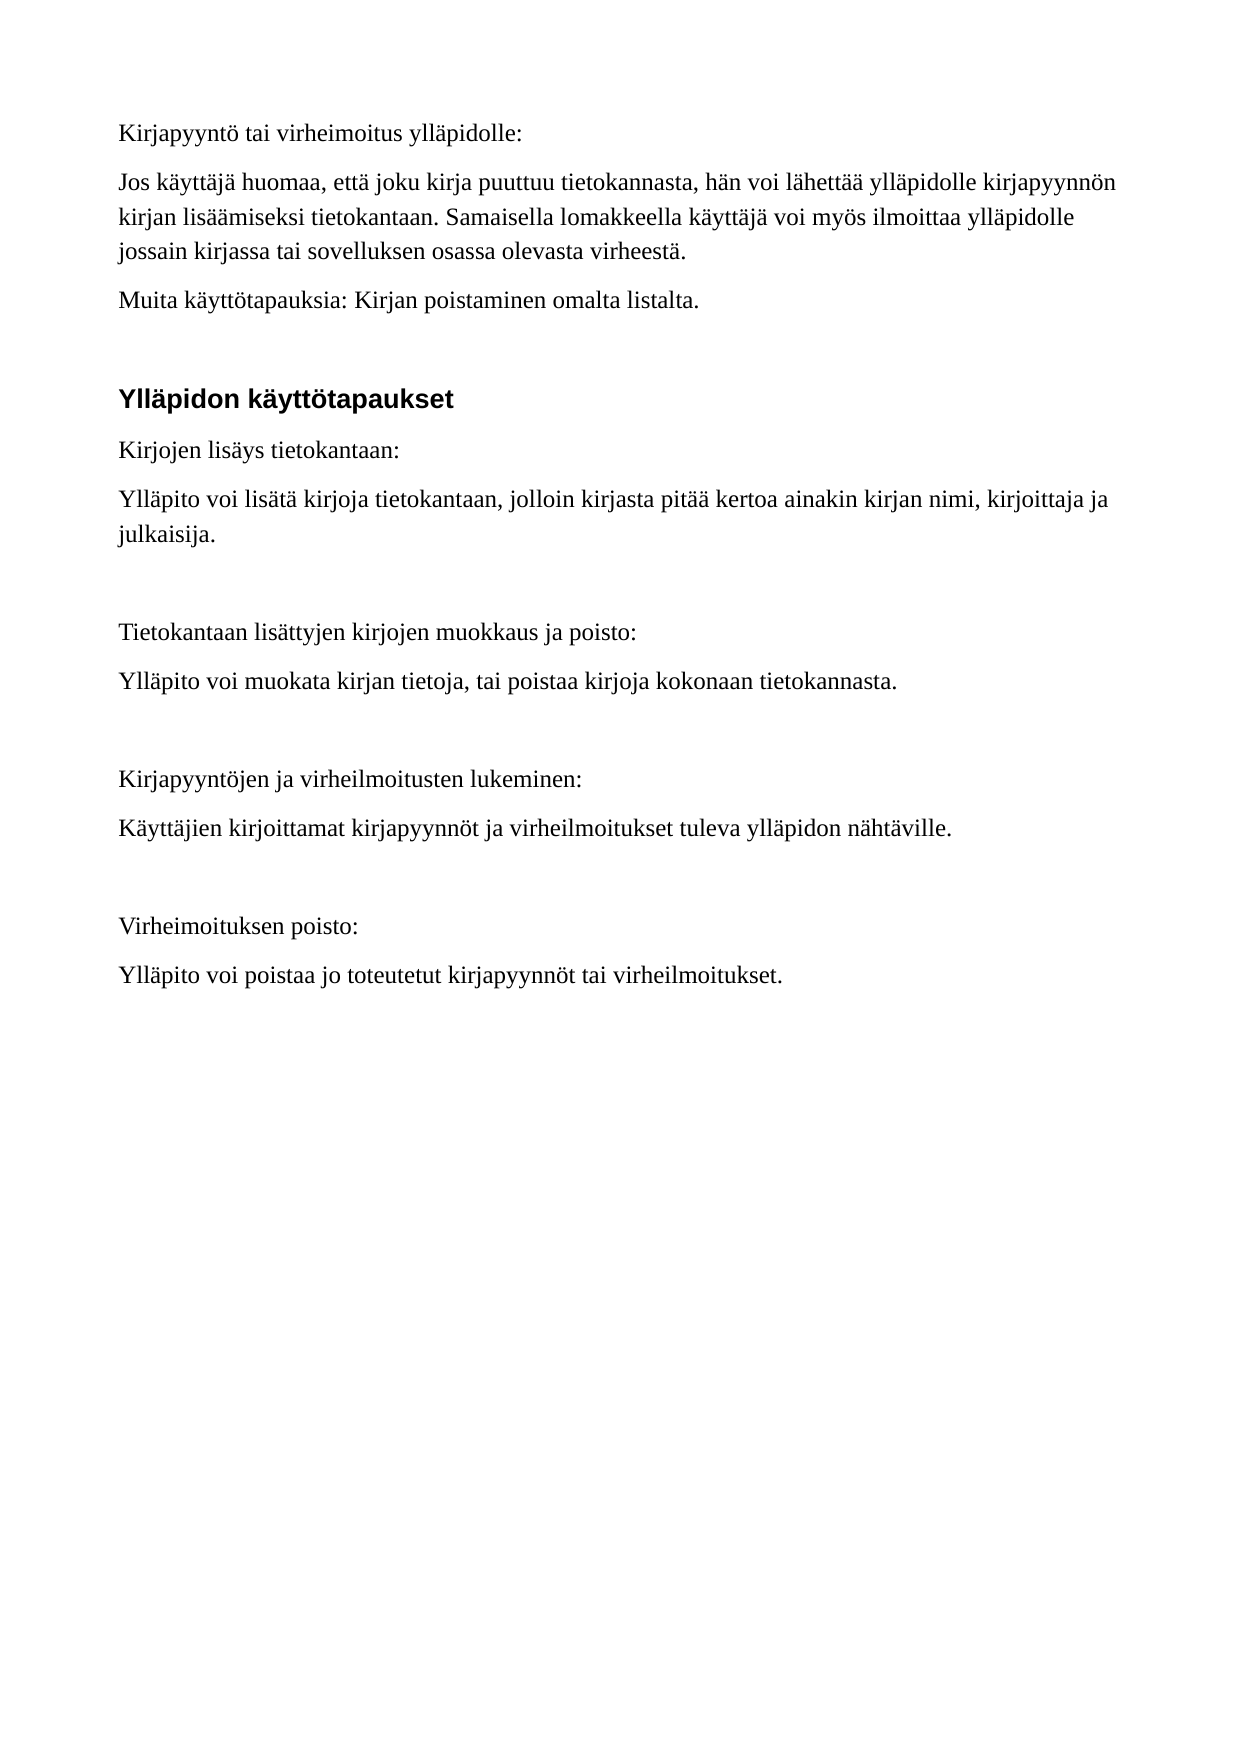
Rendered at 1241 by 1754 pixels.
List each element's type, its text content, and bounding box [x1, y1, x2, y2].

text Kirjapyyntö tai virheimoitus ylläpidolle: [118, 118, 1122, 147]
text Ylläpito voi muokata kirjan tietoja, tai poistaa kirjoja kokonaan tietokannasta. [118, 666, 1122, 695]
text Jos käyttäjä huomaa, että joku kirja puuttuu tietokannasta, hän voi lähettää ylläpidolle kirjapyynnön kirjan lisäämiseksi tietokantaan. Samaisella lomakkeella käyttäjä voi myös ilmoittaa ylläpidolle jossain kirjassa tai sovelluksen osassa olevasta virheestä. [118, 167, 1122, 265]
text Ylläpito voi poistaa jo toteutetut kirjapyynnöt tai virheilmoitukset. [118, 961, 1122, 989]
text Muita käyttötapauksia: Kirjan poistaminen omalta listalta. [118, 285, 1122, 314]
text Tietokantaan lisättyjen kirjojen muokkaus ja poisto: [118, 617, 1122, 646]
text Ylläpidon käyttötapaukset [118, 383, 1122, 414]
text Kirjojen lisäys tietokantaan: [118, 435, 1122, 464]
text Ylläpito voi lisätä kirjoja tietokantaan, jolloin kirjasta pitää kertoa ainakin kirjan nimi, kirjoittaja ja julkaisija. [118, 484, 1122, 548]
text Käyttäjien kirjoittamat kirjapyynnöt ja virheilmoitukset tuleva ylläpidon nähtäville. [118, 813, 1122, 842]
text Kirjapyyntöjen ja virheilmoitusten lukeminen: [118, 764, 1122, 793]
text Virheimoituksen poisto: [118, 911, 1122, 940]
